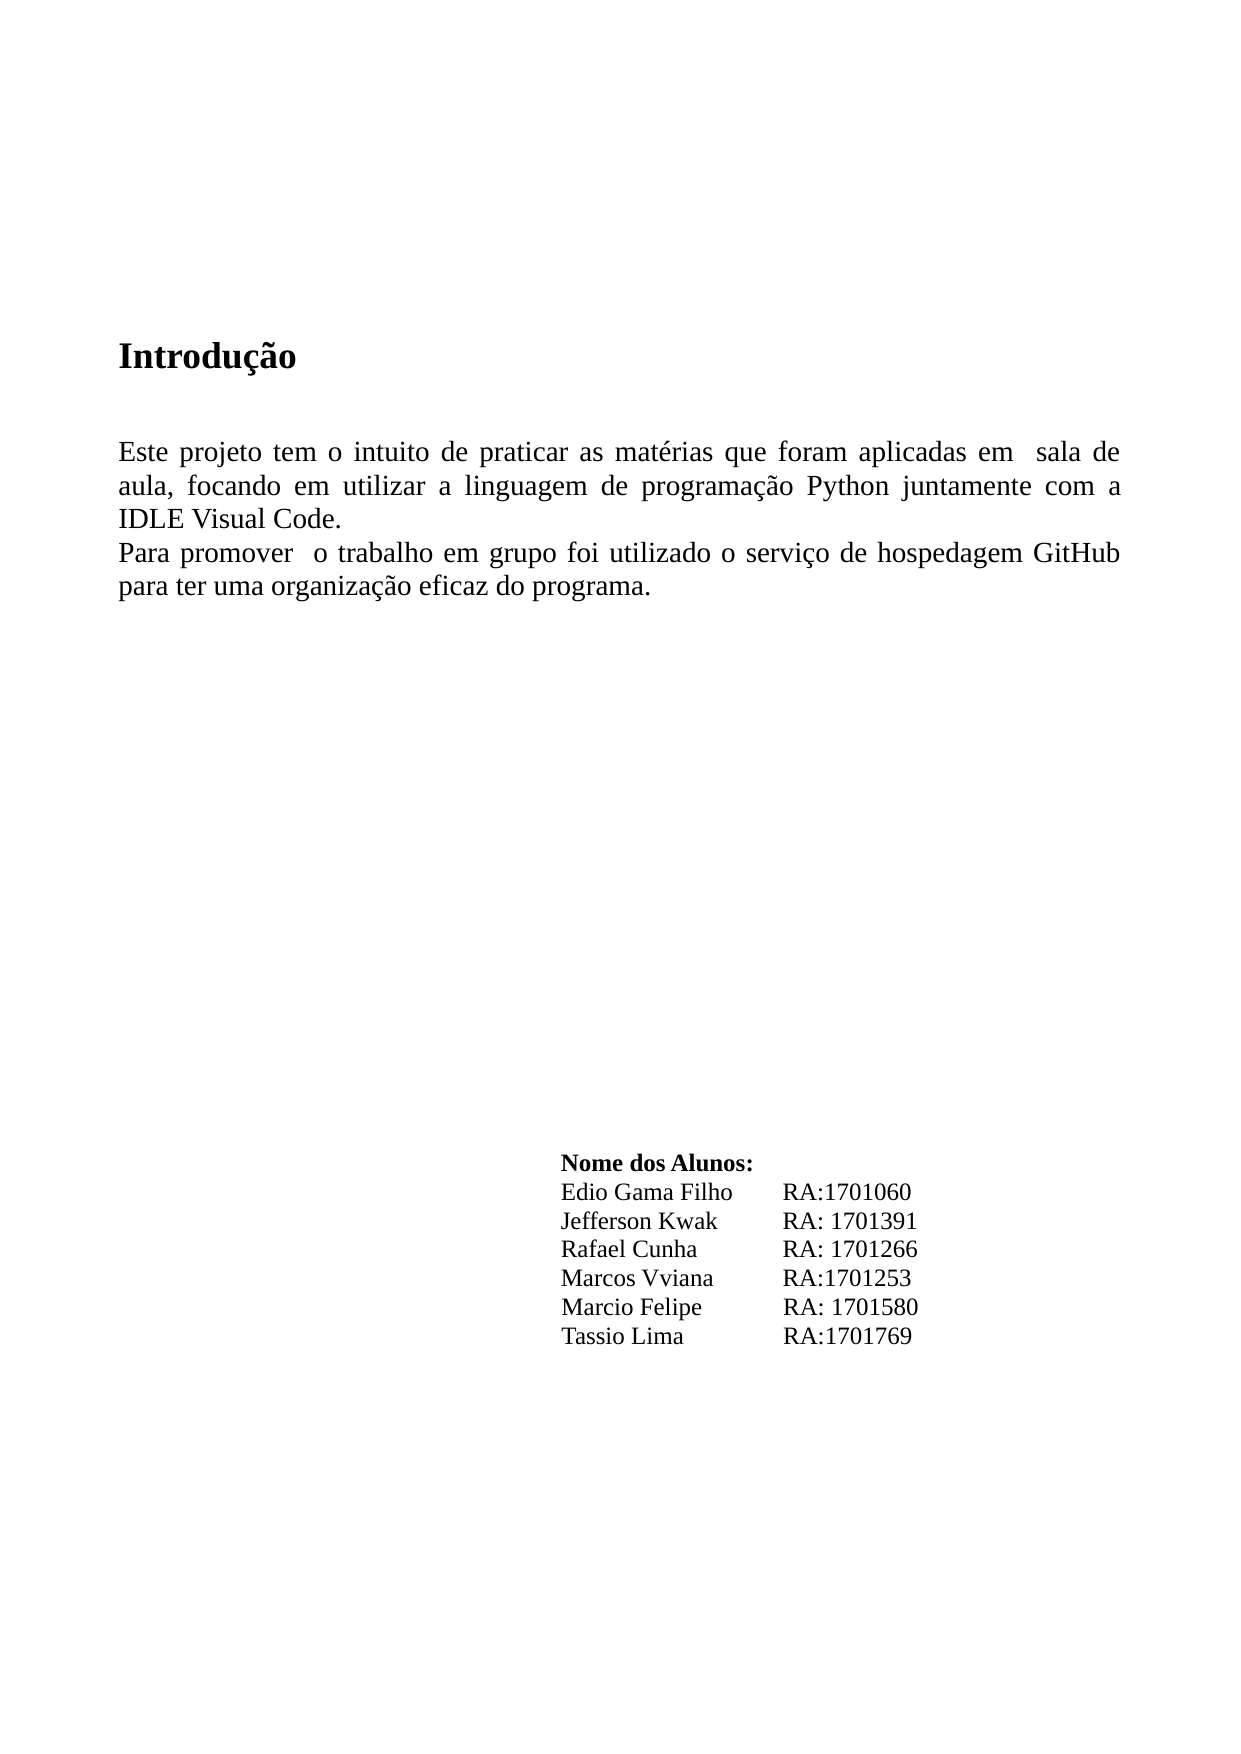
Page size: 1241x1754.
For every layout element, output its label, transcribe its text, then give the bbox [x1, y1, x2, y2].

text Jefferson Kwak RA: 1701391 [487, 1206, 1122, 1234]
text Tassio Lima RA:1701769 [118, 1321, 1122, 1349]
text Edio Gama Filho RA:1701060 [487, 1177, 1122, 1206]
text Para promover o trabalho em grupo foi utilizado o serviço de hospedagem GitHub para ter uma organização eficaz do programa. [118, 535, 1122, 602]
text Introdução [118, 334, 1122, 377]
text Marcos Vviana RA:1701253 [487, 1263, 1122, 1292]
text Nome dos Alunos: [487, 1148, 1122, 1177]
text Este projeto tem o intuito de praticar as matérias que foram aplicadas em sala de aula, focando em utilizar a linguagem de programação Python juntamente com a IDLE Visual Code. [118, 434, 1122, 535]
text Marcio Felipe RA: 1701580 [118, 1292, 1122, 1321]
text Rafael Cunha RA: 1701266 [487, 1234, 1122, 1263]
